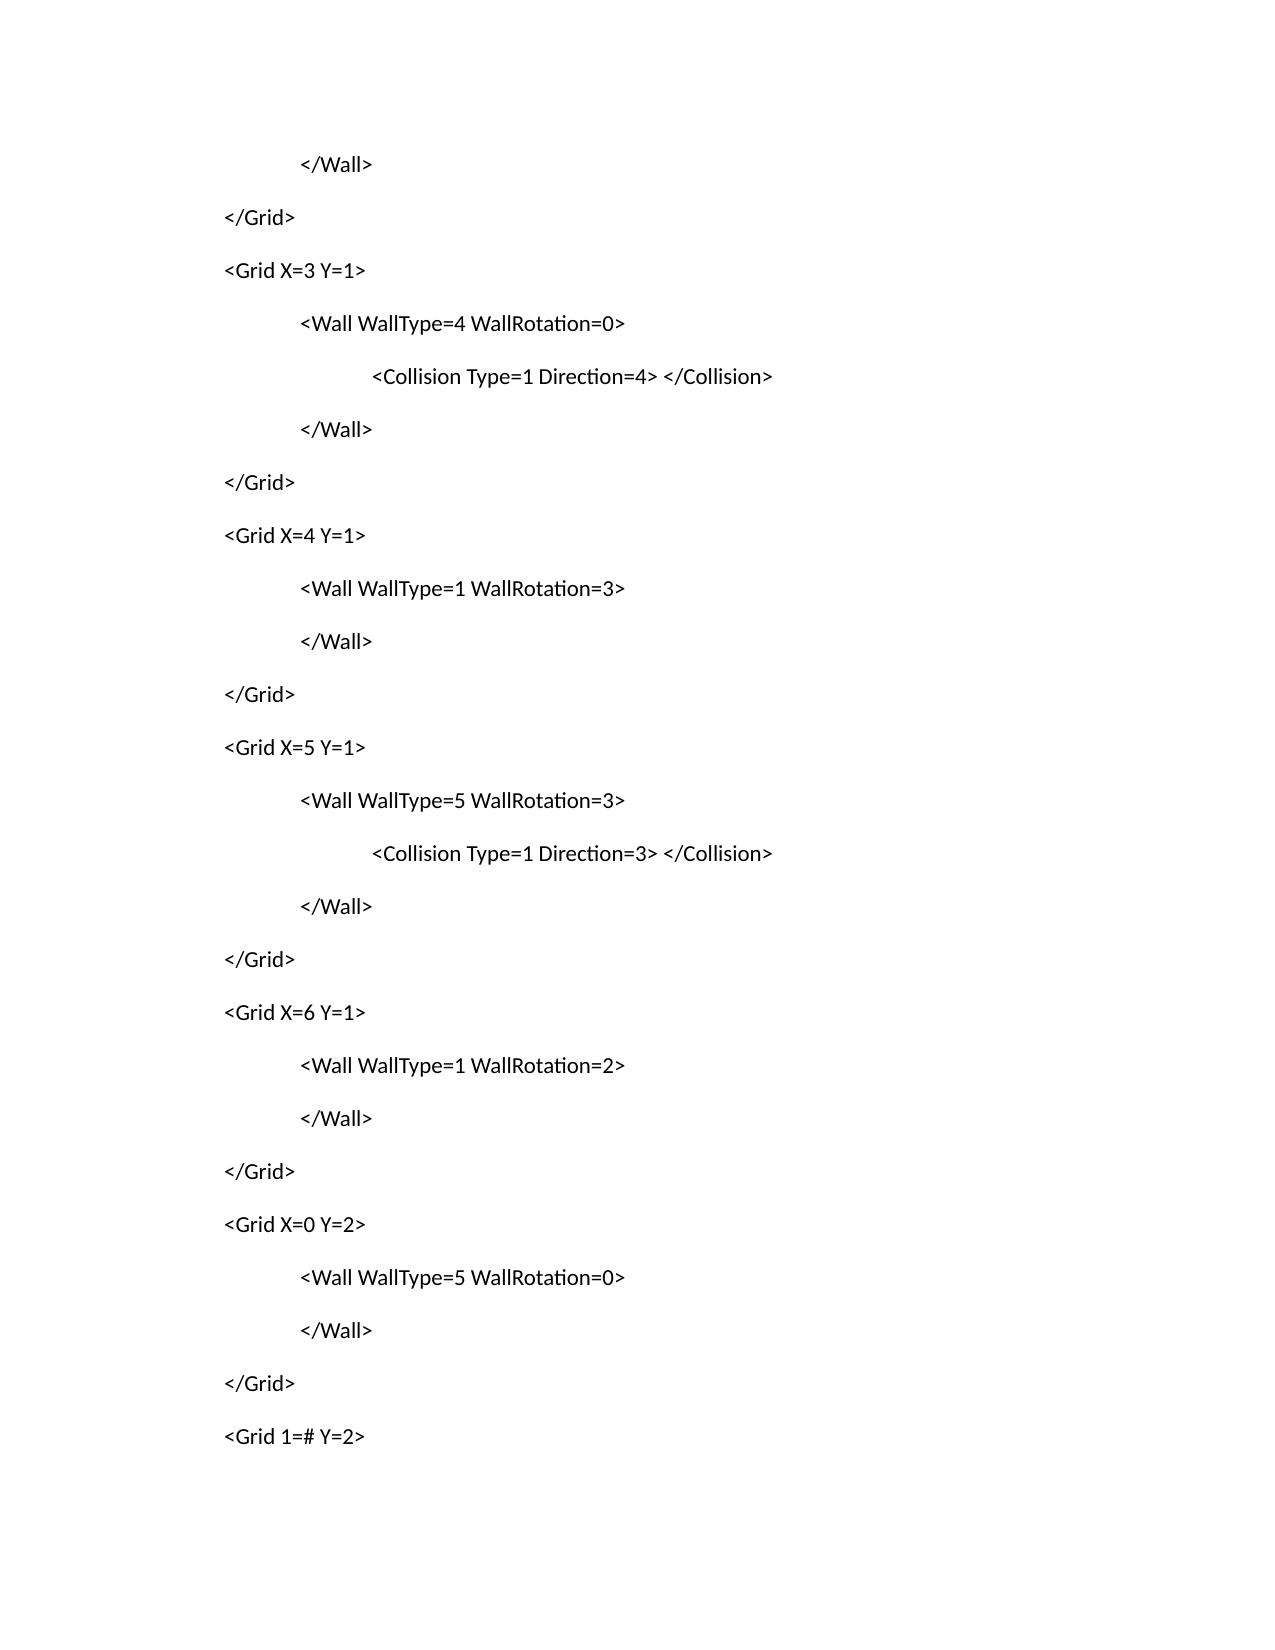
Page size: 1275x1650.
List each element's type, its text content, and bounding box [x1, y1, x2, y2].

text </Wall> [225, 627, 1125, 655]
text <Grid X=4 Y=1> [150, 521, 1125, 549]
text </Grid> [150, 945, 1125, 973]
text <Grid X=0 Y=2> [150, 1210, 1125, 1238]
text <Wall WallType=5 WallRotation=0> [225, 1263, 1125, 1291]
text </Grid> [150, 1157, 1125, 1185]
text <Wall WallType=1 WallRotation=2> [225, 1051, 1125, 1079]
text <Grid X=5 Y=1> [150, 733, 1125, 761]
text <Grid 1=# Y=2> [150, 1422, 1125, 1451]
text <Collision Type=1 Direction=3> </Collision> [225, 839, 1125, 867]
text <Grid X=6 Y=1> [150, 998, 1125, 1026]
text </Wall> [225, 1316, 1125, 1344]
text </Wall> [225, 150, 1125, 178]
text </Wall> [225, 415, 1125, 443]
text <Collision Type=1 Direction=4> </Collision> [225, 362, 1125, 390]
text </Grid> [150, 680, 1125, 708]
text </Grid> [150, 203, 1125, 231]
text </Wall> [225, 1104, 1125, 1132]
text </Grid> [150, 1369, 1125, 1397]
text <Wall WallType=1 WallRotation=3> [225, 574, 1125, 602]
text <Wall WallType=5 WallRotation=3> [225, 786, 1125, 814]
text <Grid X=3 Y=1> [150, 256, 1125, 284]
text </Grid> [150, 468, 1125, 496]
text </Wall> [225, 892, 1125, 920]
text <Wall WallType=4 WallRotation=0> [225, 309, 1125, 337]
